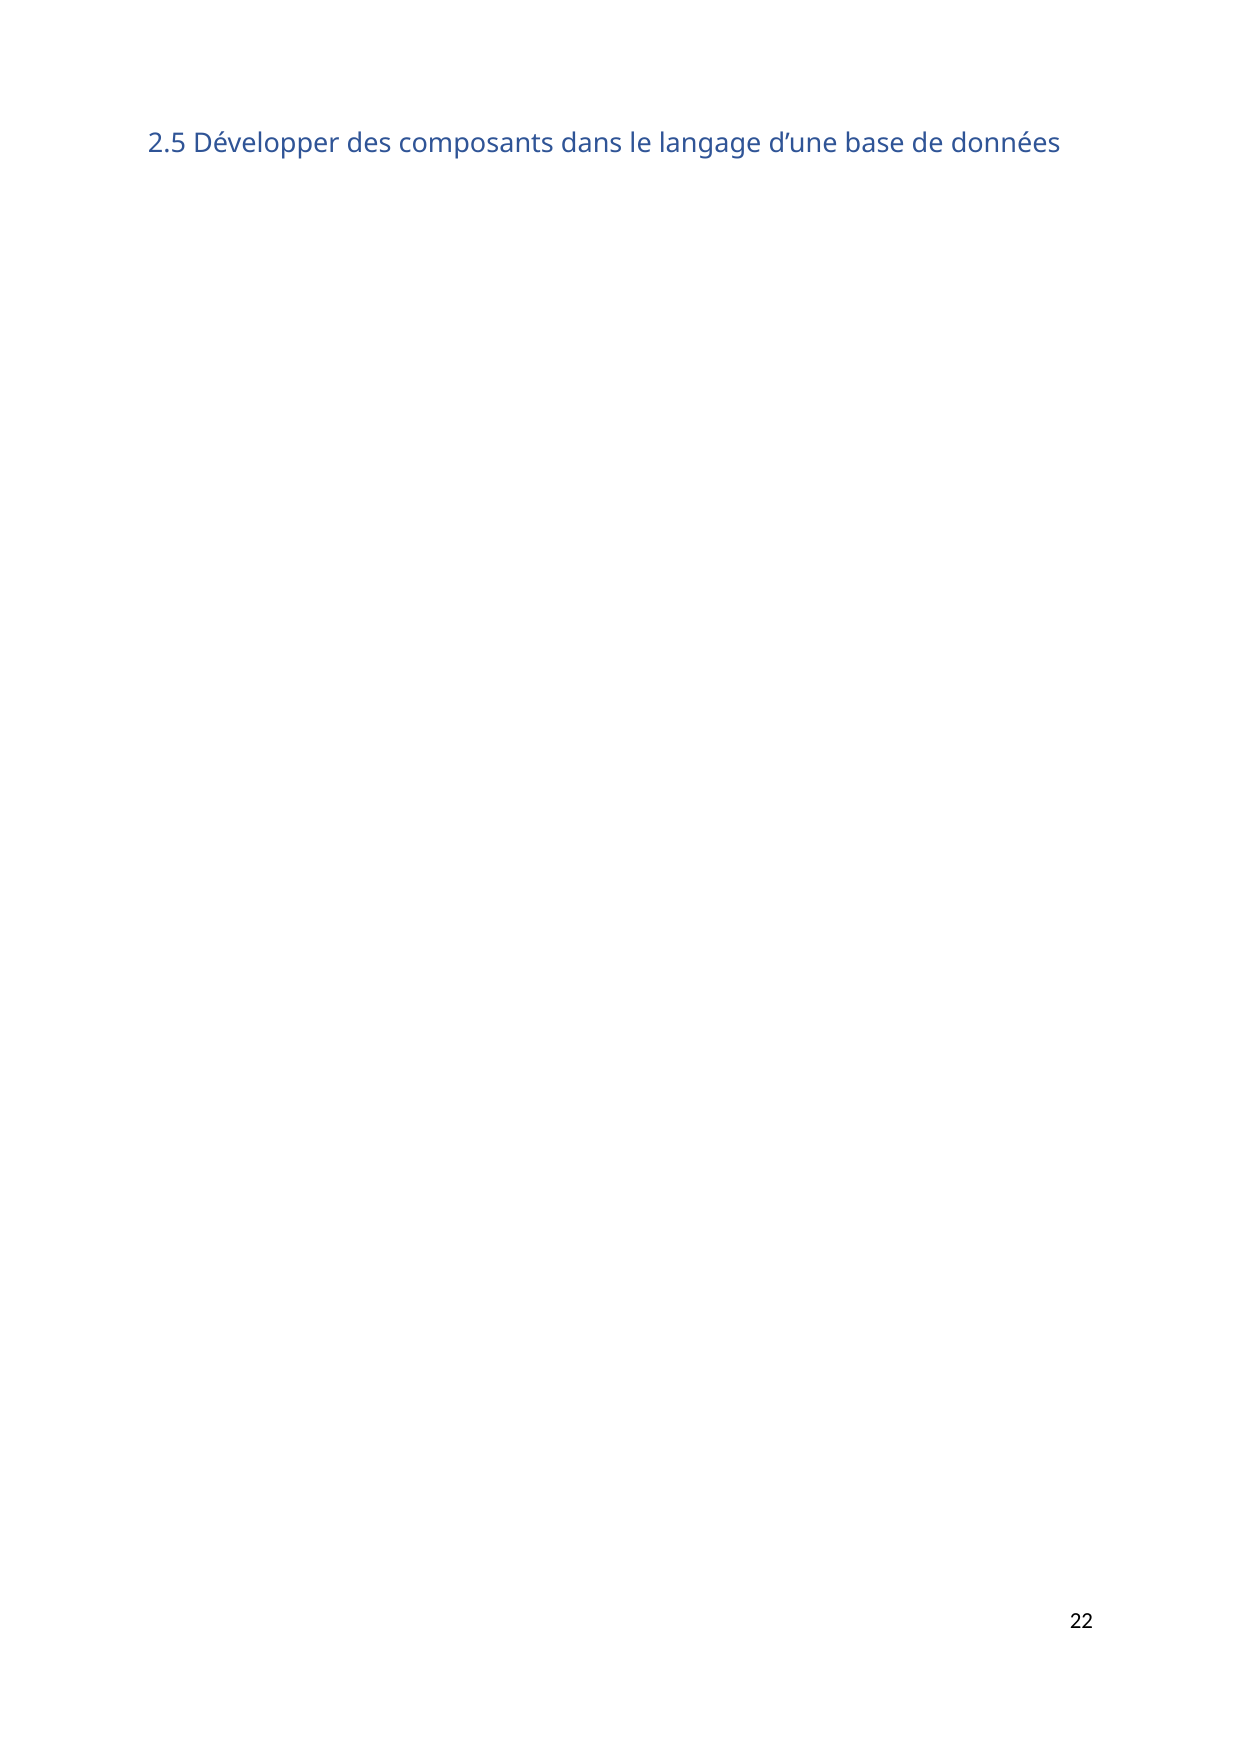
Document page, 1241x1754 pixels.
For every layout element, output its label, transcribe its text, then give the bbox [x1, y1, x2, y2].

subtitle 2.5 Développer des composants dans le langage d’une base de données [148, 123, 1093, 160]
